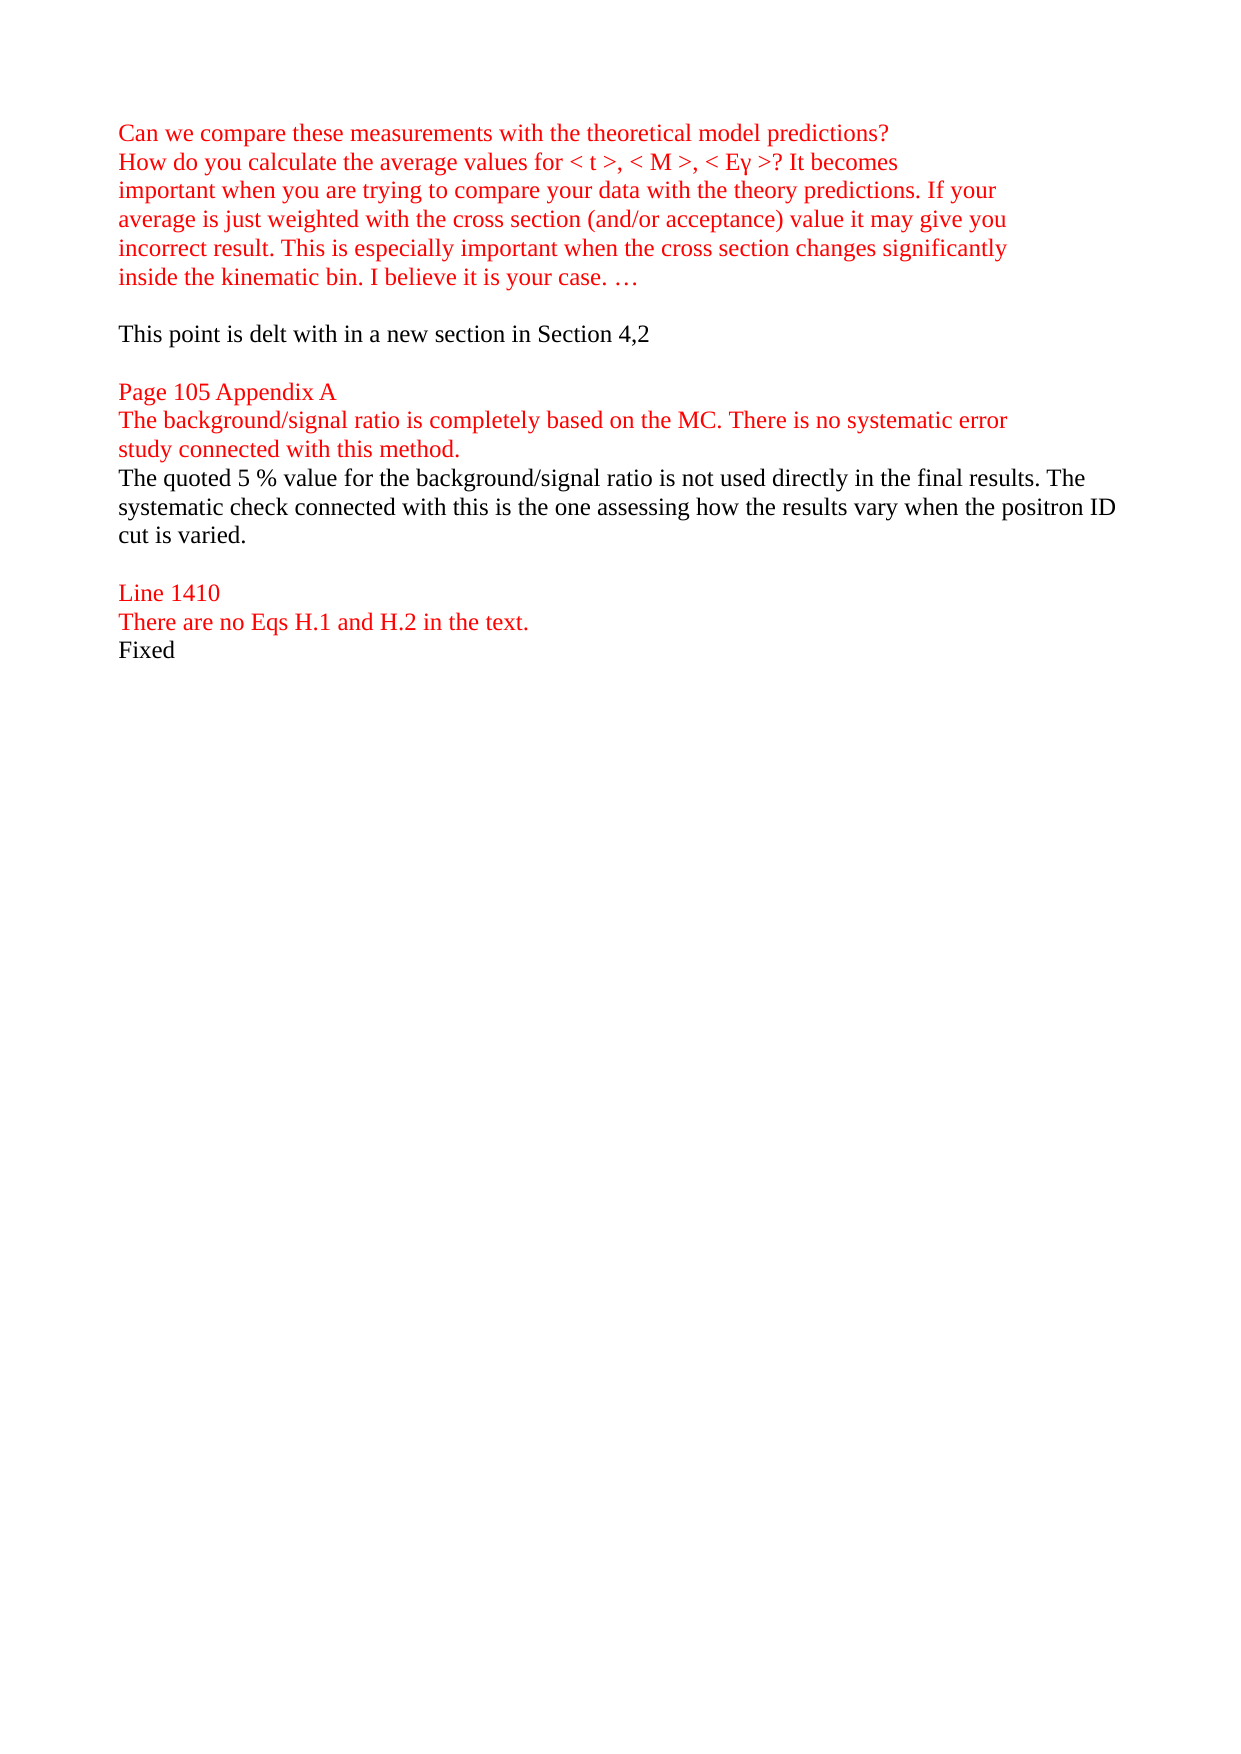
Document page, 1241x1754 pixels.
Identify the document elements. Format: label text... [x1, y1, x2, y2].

text The background/signal ratio is completely based on the MC. There is no systematic error [118, 406, 1122, 434]
text Can we compare these measurements with the theoretical model predictions? [118, 118, 1122, 147]
text inside the kinematic bin. I believe it is your case. … [118, 262, 1122, 291]
text study connected with this method. [118, 434, 1122, 463]
text How do you calculate the average values for < t >, < M >, < Eγ >? It becomes [118, 147, 1122, 176]
text average is just weighted with the cross section (and/or acceptance) value it may give you [118, 204, 1122, 233]
text The quoted 5 % value for the background/signal ratio is not used directly in the final results. The systematic check connected with this is the one assessing how the results vary when the positron ID cut is varied. [118, 463, 1122, 549]
text Line 1410 [118, 578, 1122, 607]
text important when you are trying to compare your data with the theory predictions. If your [118, 176, 1122, 204]
text This point is delt with in a new section in Section 4,2 [118, 319, 1122, 348]
text incorrect result. This is especially important when the cross section changes significantly [118, 233, 1122, 262]
text Page 105 Appendix A [118, 377, 1122, 406]
text Fixed [118, 636, 1122, 664]
text There are no Eqs H.1 and H.2 in the text. [118, 607, 1122, 636]
